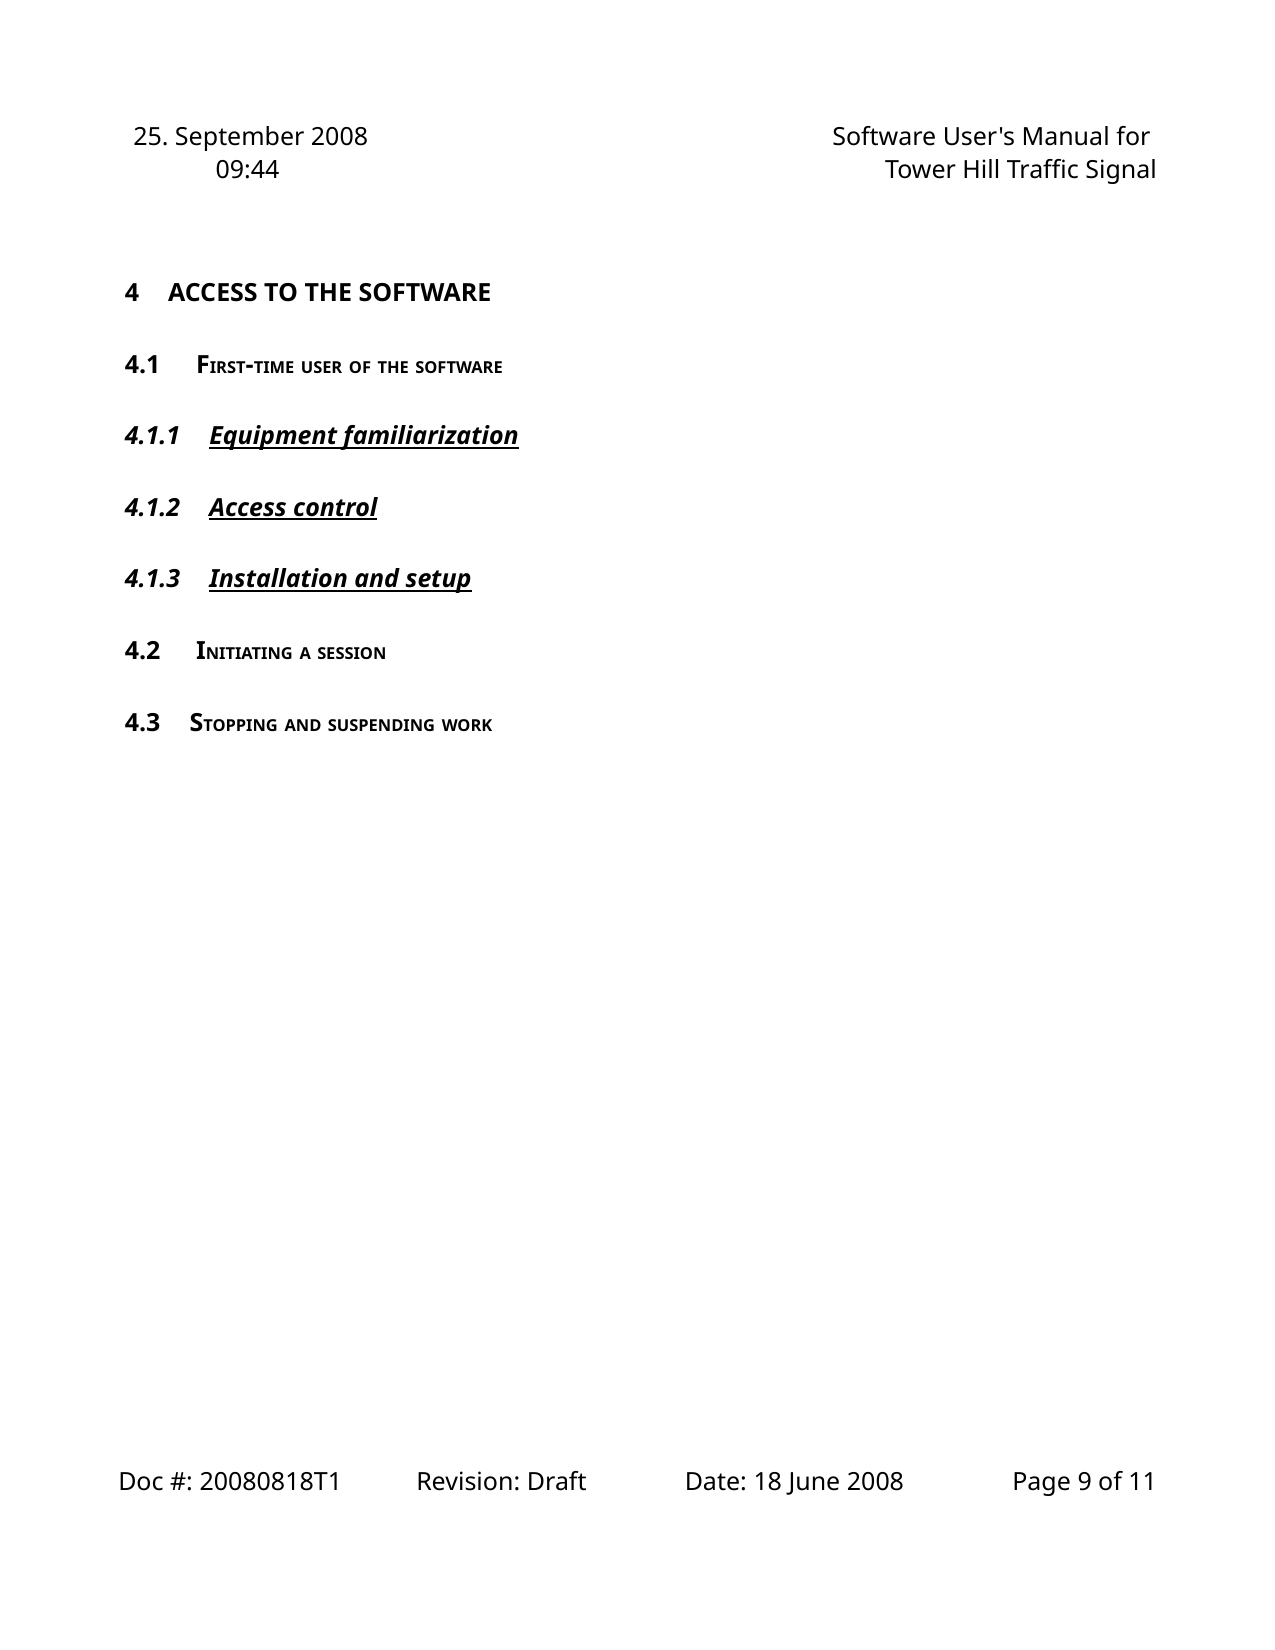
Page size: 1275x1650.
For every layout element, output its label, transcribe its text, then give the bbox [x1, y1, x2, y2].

subtitle Installation and setup [118, 561, 1157, 595]
subtitle Initiating a session [118, 633, 1157, 667]
subtitle Access control [118, 489, 1157, 523]
subtitle Stopping and suspending work [118, 704, 1157, 738]
subtitle First-time user of the software [118, 346, 1157, 380]
subtitle Equipment familiarization [118, 418, 1157, 452]
subtitle Access to the software [118, 275, 1157, 309]
